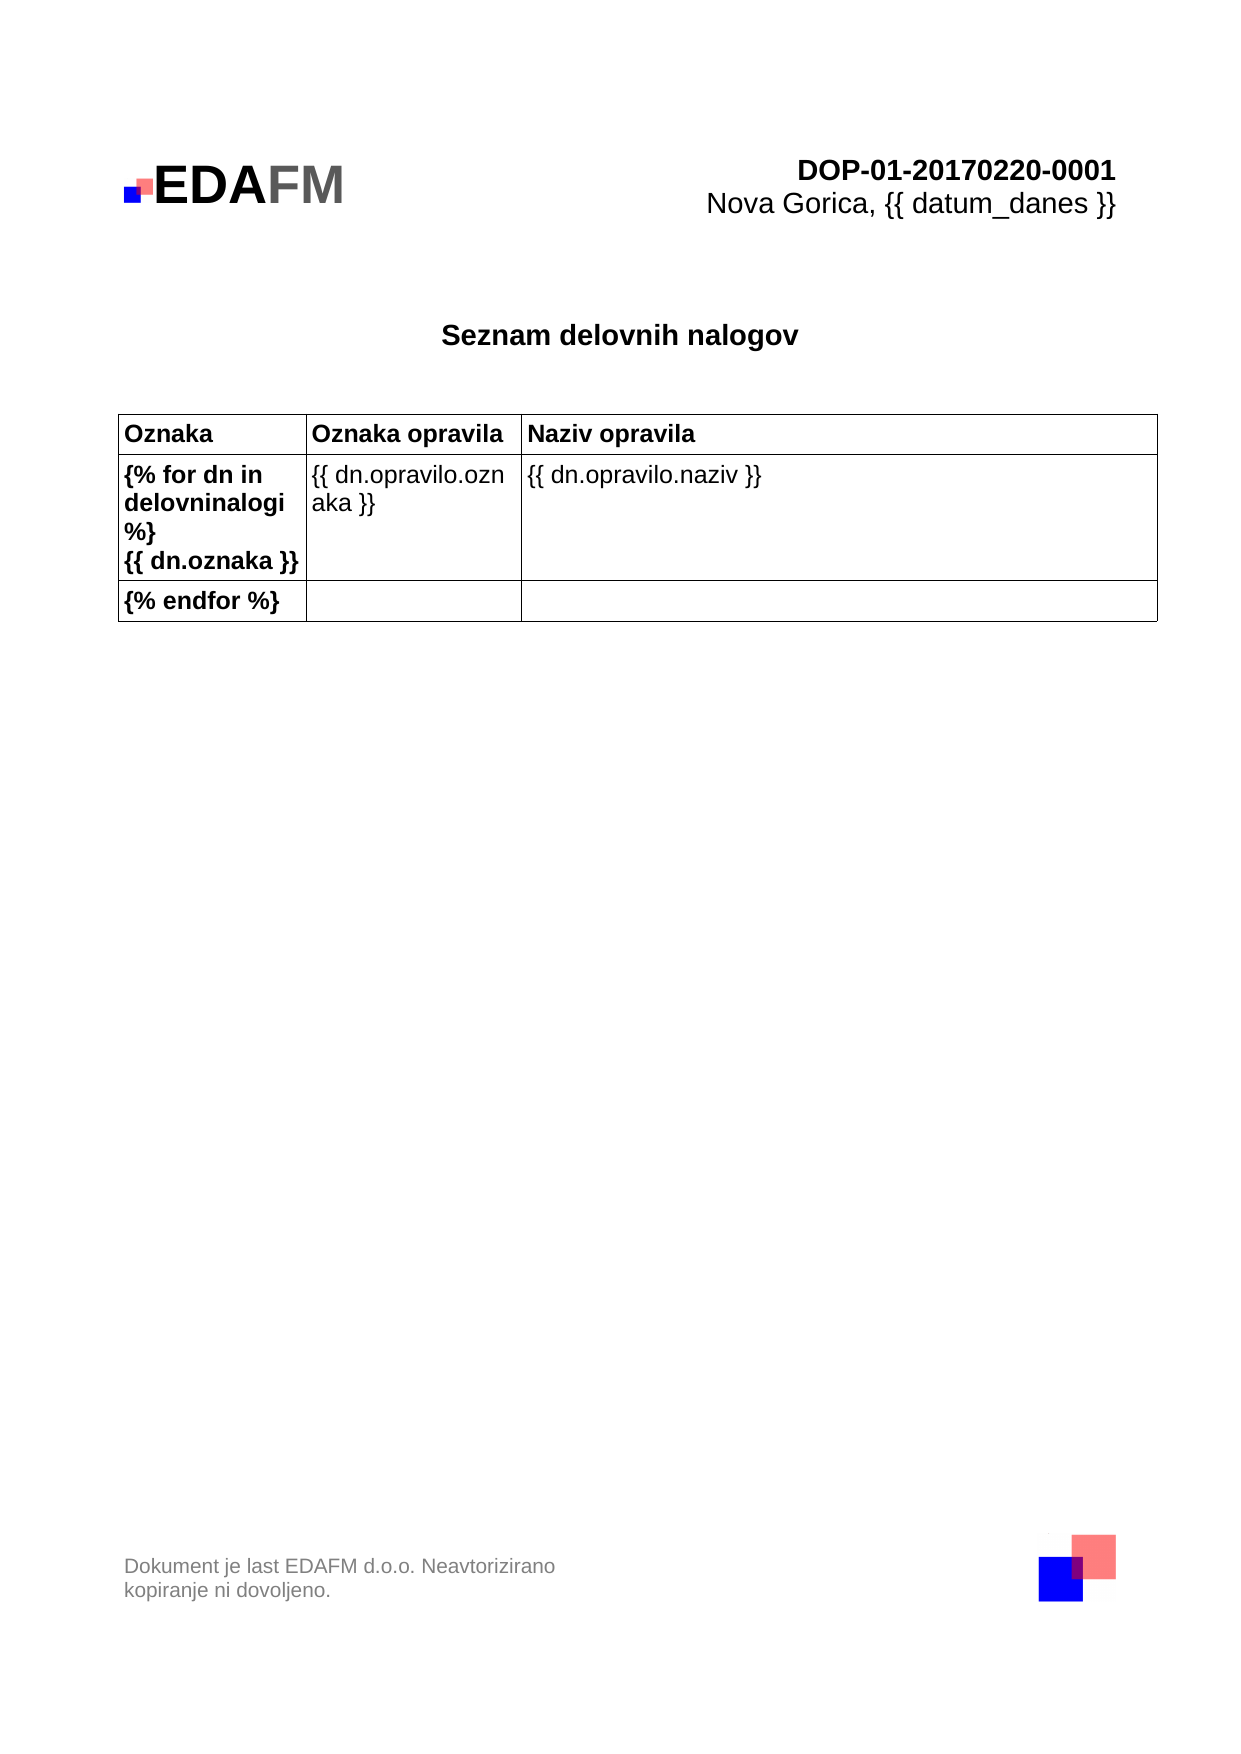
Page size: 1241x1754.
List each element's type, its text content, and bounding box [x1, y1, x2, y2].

text Seznam delovnih nalogov [118, 318, 1122, 351]
table_header Oznaka opravila [307, 415, 521, 454]
table_header Oznaka [119, 415, 306, 454]
table_header Naziv opravila [522, 415, 1157, 454]
table_cell [522, 581, 1157, 621]
picture [1037, 1533, 1117, 1602]
table_cell {% endfor %} [119, 581, 306, 621]
table_cell {{ dn.opravilo.naziv }} [522, 455, 1157, 580]
table_cell {% for dn in delovninalogi %}{{ dn.oznaka }} [119, 455, 306, 580]
picture [123, 178, 153, 203]
table_cell [307, 581, 521, 621]
table_cell {{ dn.opravilo.oznaka }} [307, 455, 521, 580]
